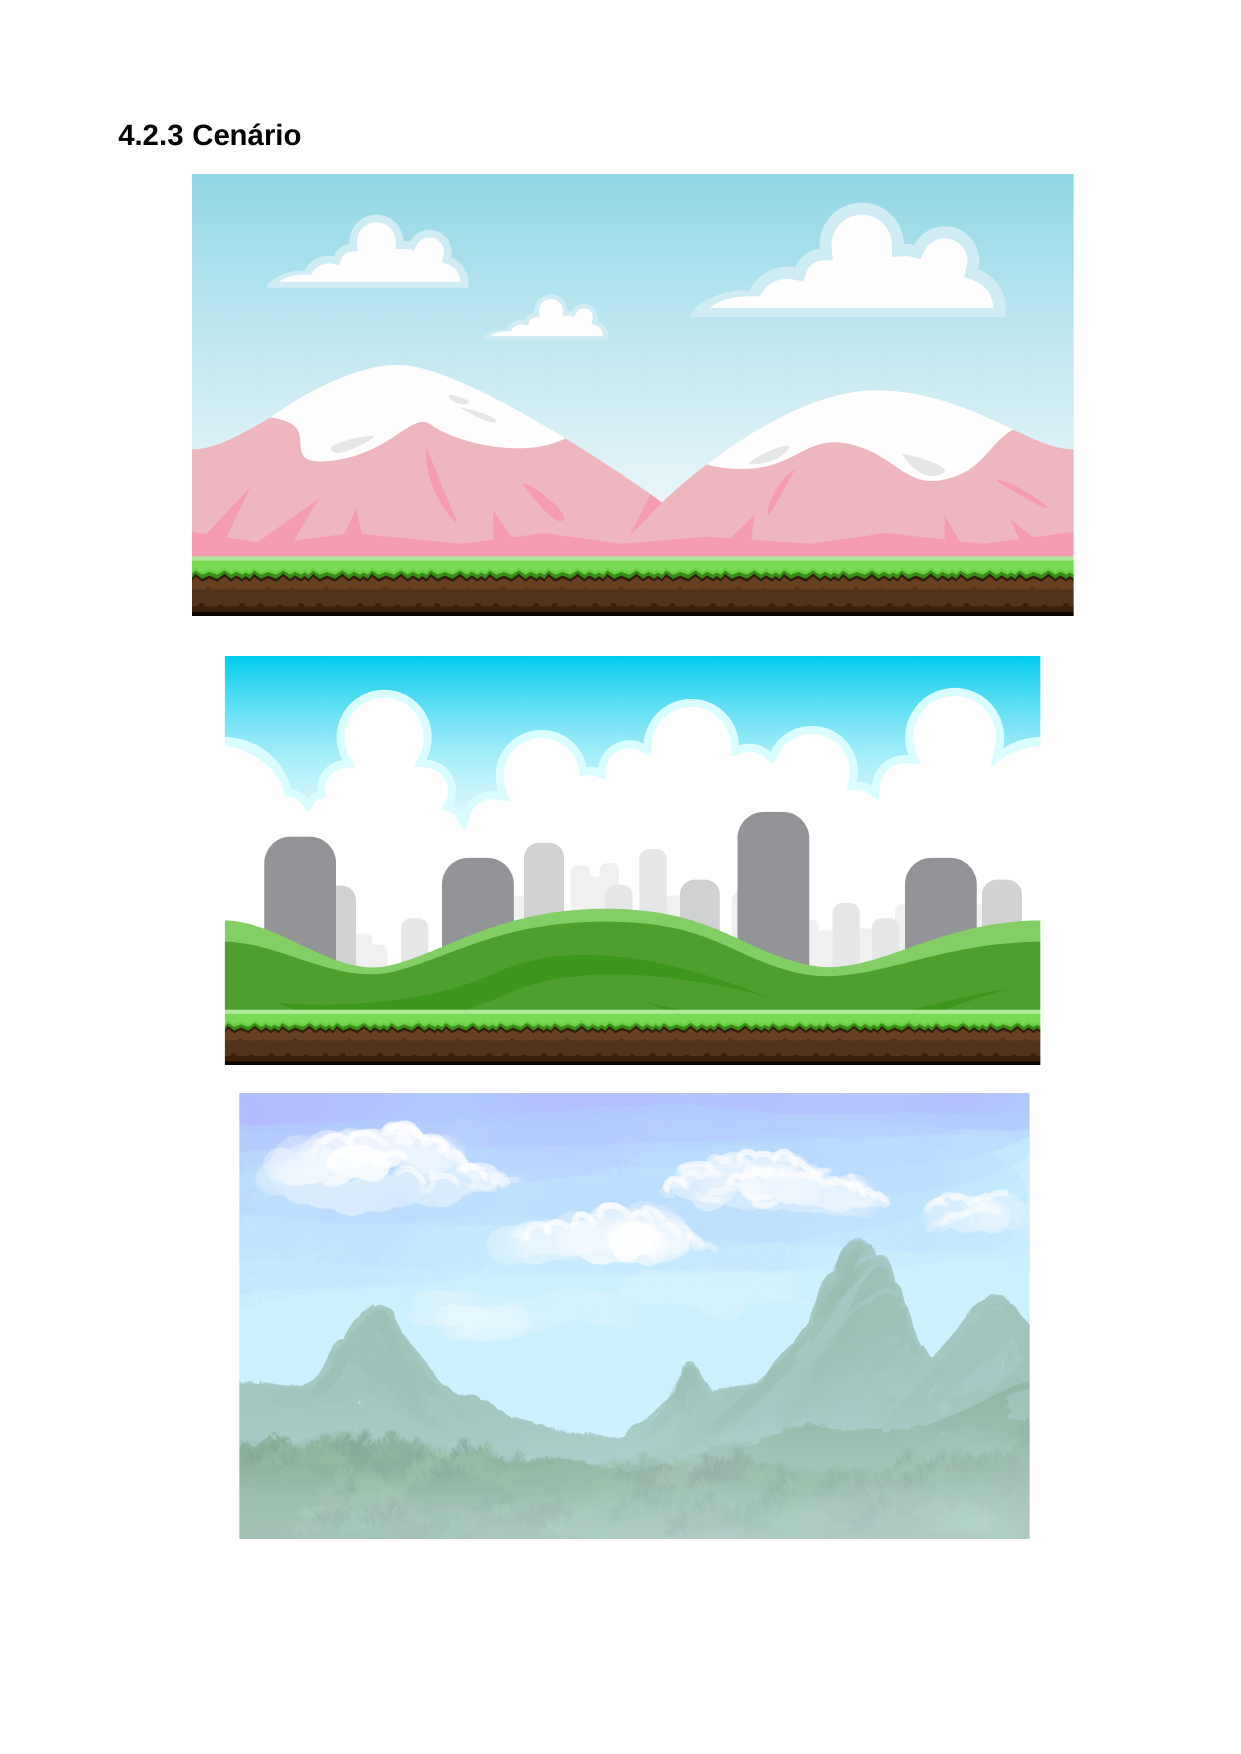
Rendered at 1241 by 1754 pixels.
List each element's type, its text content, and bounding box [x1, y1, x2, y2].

picture [239, 1093, 1030, 1539]
picture [192, 174, 1074, 616]
subtitle Cenário [118, 118, 1122, 152]
picture [224, 656, 1041, 1065]
